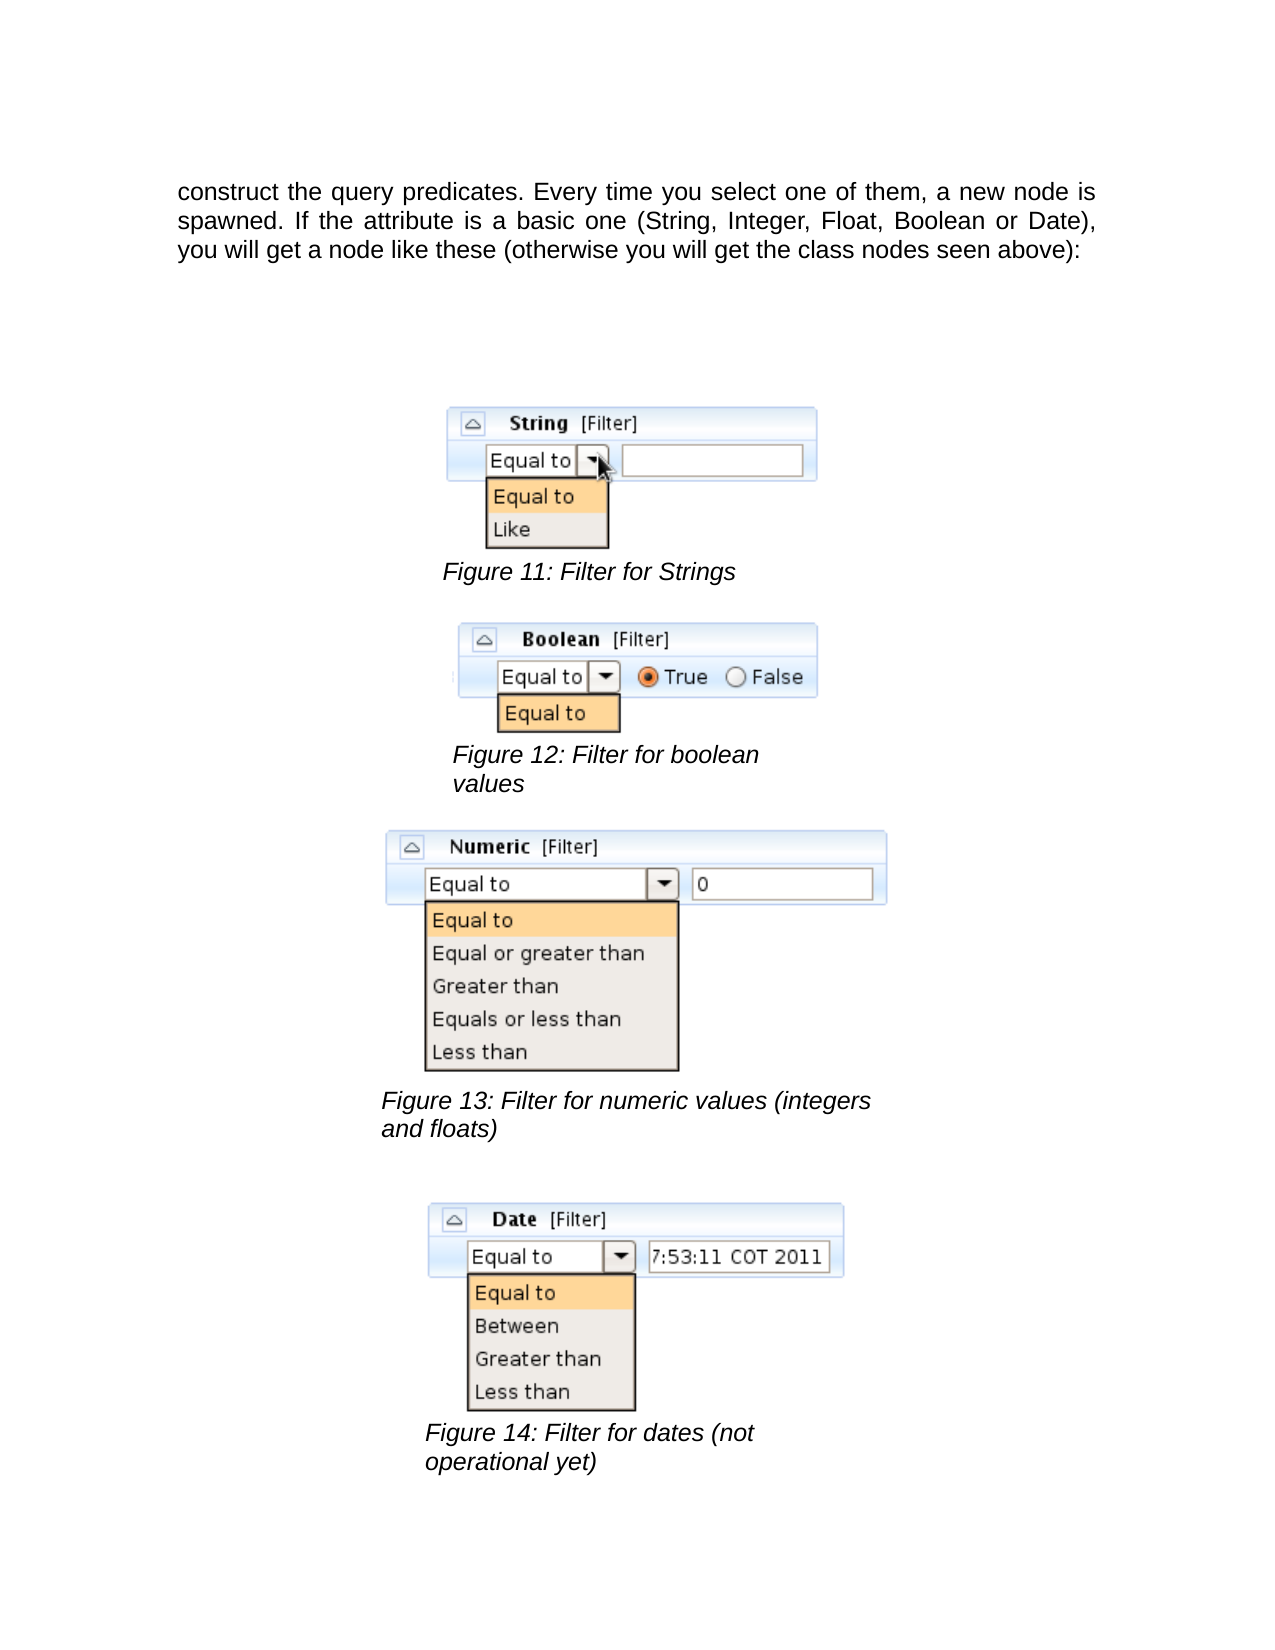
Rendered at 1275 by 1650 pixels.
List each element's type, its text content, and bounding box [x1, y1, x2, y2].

text Figure 11: Filter for Strings [442, 557, 820, 586]
text construct the query predicates. Every time you select one of them, a new node is spawned. If the attribute is a basic one (String, Integer, Float, Boolean or Date), you will get a node like these (otherwise you will get the class nodes seen above): [177, 177, 1098, 263]
text Figure 14: Filter for dates (not operational yet) [425, 1418, 850, 1475]
text Figure 13: Filter for numeric values (integers and floats) [381, 1086, 894, 1143]
picture [425, 1196, 851, 1418]
picture [381, 824, 894, 1086]
text [442, 379, 820, 385]
picture [442, 385, 821, 557]
text Figure 12: Filter for boolean values [452, 741, 823, 798]
picture [452, 618, 823, 741]
